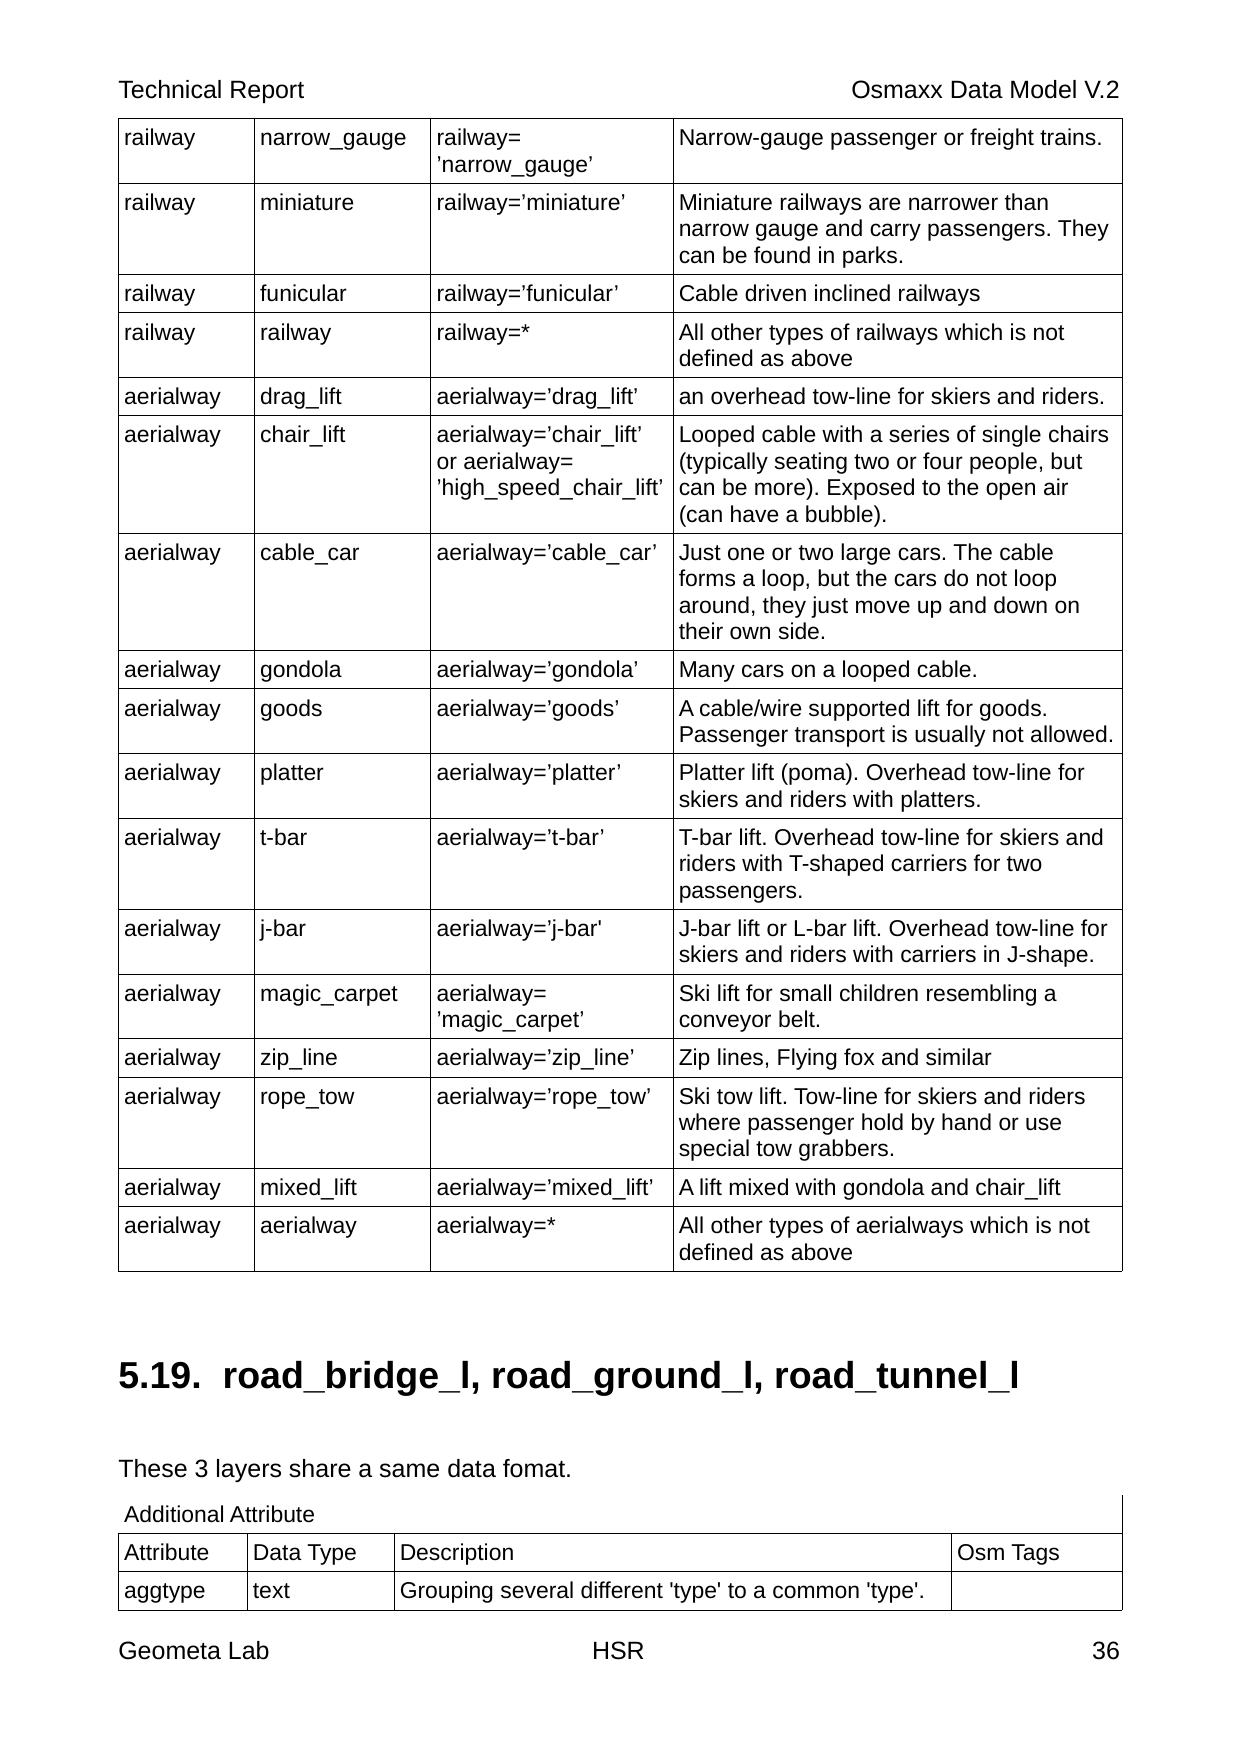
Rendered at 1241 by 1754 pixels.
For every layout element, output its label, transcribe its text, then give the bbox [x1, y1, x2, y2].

table_cell Data Type [248, 1534, 394, 1571]
table_cell Osm Tags [952, 1534, 1122, 1571]
table_cell aerialway [119, 1078, 254, 1167]
table_cell funicular [255, 275, 430, 312]
table_cell aggtype [119, 1572, 247, 1609]
table_cell Looped cable with a series of single chairs (typically seating two or four people, but can be more). Exposed to the open air (can have a bubble). [674, 416, 1122, 533]
table_cell J-bar lift or L-bar lift. Overhead tow-line for skiers and riders with carriers in J-shape. [674, 910, 1122, 973]
table_cell aerialway=’t-bar’ [431, 819, 673, 909]
table_cell narrow_gauge [255, 119, 430, 183]
table_cell Ski tow lift. Tow-line for skiers and riders where passenger hold by hand or use special tow grabbers. [674, 1078, 1122, 1167]
table_cell aerialway [119, 1039, 254, 1076]
table_cell T-bar lift. Overhead tow-line for skiers and riders with T-shaped carriers for two passengers. [674, 819, 1122, 909]
table_cell Description [395, 1534, 951, 1571]
table_cell Grouping several different 'type' to a common 'type'. [395, 1572, 951, 1609]
table_cell railway [119, 119, 254, 183]
table_cell an overhead tow-line for skiers and riders. [674, 378, 1122, 415]
table_cell Just one or two large cars. The cable forms a loop, but the cars do not loop around, they just move up and down on their own side. [674, 534, 1122, 650]
table_cell aerialway=’goods’ [431, 689, 673, 753]
table_cell aerialway=’gondola’ [431, 651, 673, 688]
table_cell drag_lift [255, 378, 430, 415]
table_cell aerialway= ’magic_carpet’ [431, 975, 673, 1038]
table_cell Ski lift for small children resembling a conveyor belt. [674, 975, 1122, 1038]
table_cell chair_lift [255, 416, 430, 533]
table_cell aerialway=’j-bar' [431, 910, 673, 973]
table_cell Platter lift (poma). Overhead tow-line for skiers and riders with platters. [674, 754, 1122, 818]
table_cell text [248, 1572, 394, 1609]
table_cell aerialway=’mixed_lift’ [431, 1169, 673, 1206]
table_cell Attribute [119, 1534, 247, 1571]
table_cell Zip lines, Flying fox and similar [674, 1039, 1122, 1076]
table_cell magic_carpet [255, 975, 430, 1038]
table_cell Cable driven inclined railways [674, 275, 1122, 312]
table_cell aerialway [119, 651, 254, 688]
table_cell aerialway=’zip_line’ [431, 1039, 673, 1076]
table_cell zip_line [255, 1039, 430, 1076]
table_header Additional Attribute [118, 1495, 1122, 1533]
table_cell A cable/wire supported lift for goods. Passenger transport is usually not allowed. [674, 689, 1122, 753]
table_cell aerialway [119, 689, 254, 753]
table_cell aerialway [119, 1169, 254, 1206]
table_cell aerialway=’drag_lift’ [431, 378, 673, 415]
table_cell Narrow-gauge passenger or freight trains. [674, 119, 1122, 183]
table_cell aerialway [255, 1207, 430, 1271]
table_cell t-bar [255, 819, 430, 909]
table_cell A lift mixed with gondola and chair_lift [674, 1169, 1122, 1206]
table_cell railway= ’narrow_gauge’ [431, 119, 673, 183]
table_cell aerialway=’platter’ [431, 754, 673, 818]
table_cell aerialway [119, 754, 254, 818]
table_cell aerialway [119, 1207, 254, 1271]
table_cell [952, 1572, 1122, 1609]
table_cell railway=* [431, 313, 673, 377]
table_cell aerialway [119, 975, 254, 1038]
table_cell mixed_lift [255, 1169, 430, 1206]
table_cell aerialway [119, 819, 254, 909]
table_cell platter [255, 754, 430, 818]
table_cell gondola [255, 651, 430, 688]
table_cell aerialway=’rope_tow’ [431, 1078, 673, 1167]
table_cell railway=’funicular’ [431, 275, 673, 312]
table_cell cable_car [255, 534, 430, 650]
table_cell rope_tow [255, 1078, 430, 1167]
table_cell aerialway [119, 534, 254, 650]
table_cell railway [119, 184, 254, 274]
table_cell railway [119, 275, 254, 312]
table_cell goods [255, 689, 430, 753]
table_cell Miniature railways are narrower than narrow gauge and carry passengers. They can be found in parks. [674, 184, 1122, 274]
table_cell aerialway=* [431, 1207, 673, 1271]
table_cell miniature [255, 184, 430, 274]
subtitle road_bridge_l, road_ground_l, road_tunnel_l [118, 1354, 1122, 1397]
table_cell aerialway=’chair_lift’ or aerialway= ’high_speed_chair_lift’ [431, 416, 673, 533]
table_cell aerialway [119, 378, 254, 415]
text These 3 layers share a same data fomat. [118, 1448, 1122, 1483]
table_cell aerialway=’cable_car’ [431, 534, 673, 650]
table_cell aerialway [119, 910, 254, 973]
table_cell All other types of railways which is not defined as above [674, 313, 1122, 377]
table_cell railway [255, 313, 430, 377]
table_cell j-bar [255, 910, 430, 973]
table_cell railway=’miniature’ [431, 184, 673, 274]
table_cell aerialway [119, 416, 254, 533]
table_cell All other types of aerialways which is not defined as above [674, 1207, 1122, 1271]
table_cell railway [119, 313, 254, 377]
table_cell Many cars on a looped cable. [674, 651, 1122, 688]
